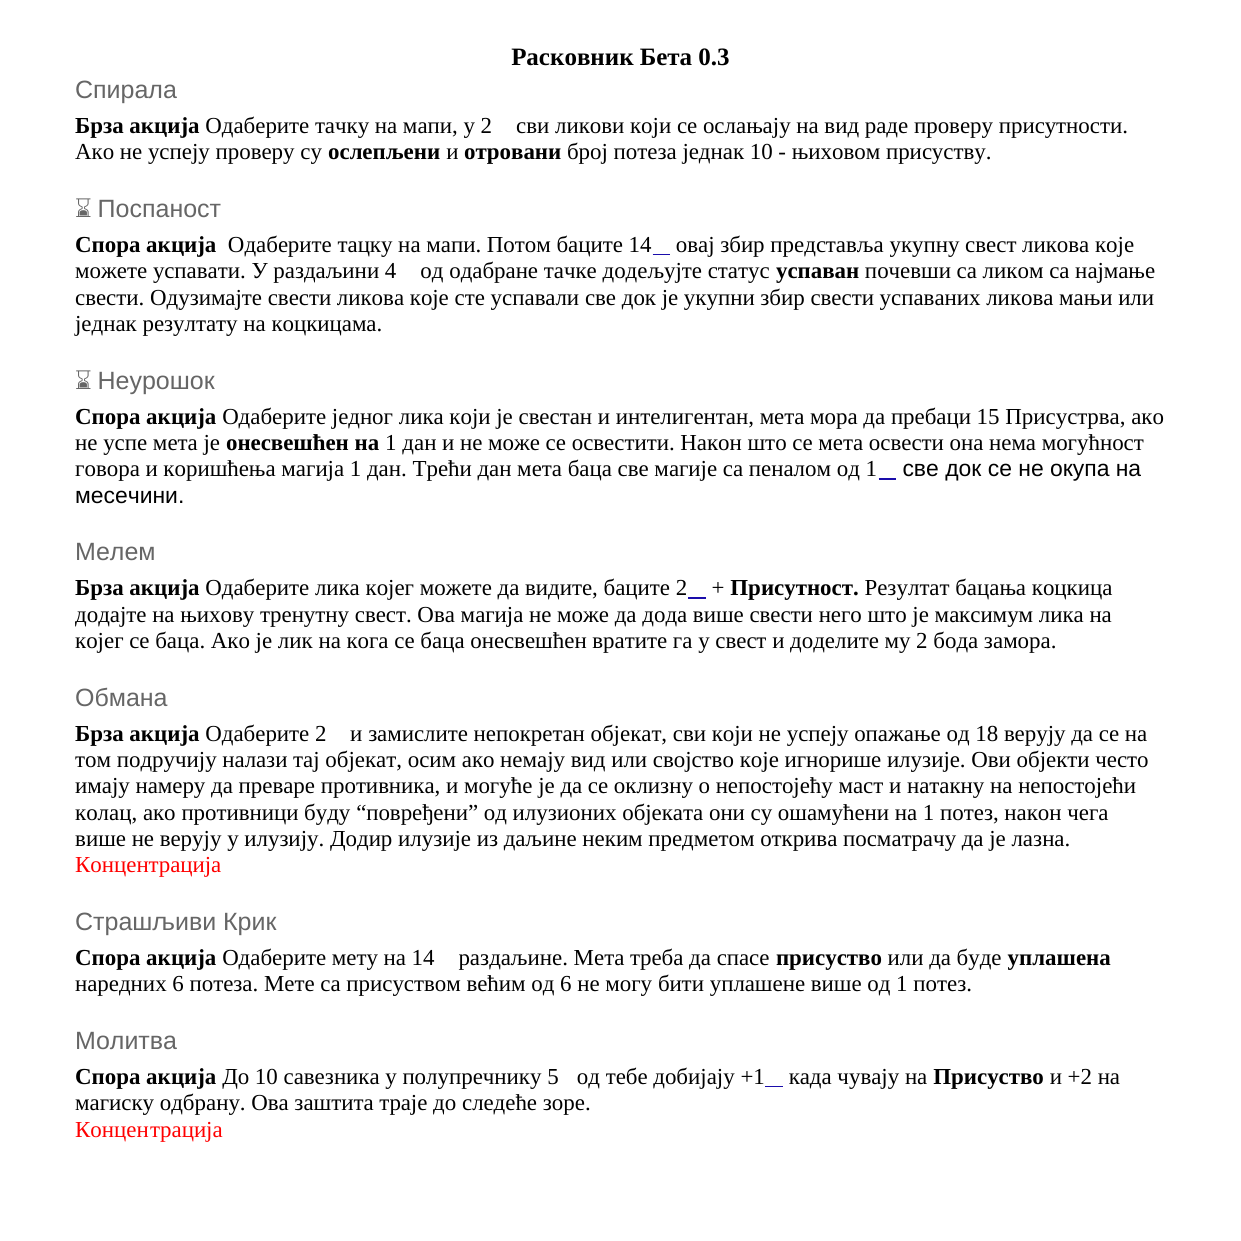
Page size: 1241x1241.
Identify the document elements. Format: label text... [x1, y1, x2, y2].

text Спора акција Одаберите тацку на мапи. Потом баците 14🎲 овај збир представља укупну свест ликова које можете успавати. У раздаљини 4💥 од одабране тачке додељујте статус успаван почевши са ликом са најмање свести. Одузимајте свести ликова које сте успавали све док је укупни збир свести успаваних ликова мањи или једнак резултату на коцкицама. [75, 231, 1166, 336]
subtitle Спирала [75, 75, 1166, 104]
text Брза акција Одаберите тачку на мапи, у 2💥 сви ликови који се ослањају на вид раде проверу присутности. Ако не успеју проверу су ослепљени и отровани број потеза једнак 10 - њиховом присуству. [75, 112, 1166, 165]
text Концен трација [75, 1116, 1166, 1142]
text Спора акција Одаберите мету на 14💥 раздаљине. Мета треба да спасе присуство или да буде уплашена наредних 6 потеза. Мете са присуством већим од 6 не могу бити уплашене више од 1 потез. [75, 944, 1166, 997]
text Концентрација [75, 852, 1166, 878]
subtitle Страшљиви Крик [75, 907, 1166, 936]
text Спора акција До 10 савезника у полупречнику 5💥од тебе добијају +1🎲 када чувају на Присуство и +2 на магиску одбрану. Ова заштита траје до следеће зоре. [75, 1063, 1166, 1116]
subtitle Обмана [75, 683, 1166, 711]
subtitle ⌛️ Поспаност [75, 194, 1166, 223]
text Брза акција Одаберите лика којег можете да видите, баците 2🎲 + Присутност. Резултат бацања коцкица додајте на њихову тренутну свест. Ова магија не може да дода више свести него што је максимум лика на којег се баца. Ако је лик на кога се баца онесвешћен вратите га у свест и доделите му 2 бода замора. [75, 574, 1166, 653]
subtitle Молитва [75, 1026, 1166, 1055]
text Спора акција Одаберите једног лика који је свестан и интелигентан, мета мора да пребаци 15 Присустрва, ако не успе мета је онесвешћен на 1 дан и не може се освестити. Након што се мета освести она нема могућност говора и коришћења магија 1 дан. Трећи дан мета баца све магије са пеналом од 1🎲 све док се не окупа на месечини. [75, 403, 1166, 508]
subtitle ⌛️ Неурошок [75, 366, 1166, 394]
subtitle Мелем [75, 537, 1166, 566]
text Брза акција Одаберите 2💥 и замислите непокретан објекат, сви који не успеју опажање од 18 верују да се на том подручију налази тај објекат, осим ако немају вид или својство које игнорише илузије. Ови објекти често имају намеру да преваре противника, и могуће је да се оклизну о непостојећу маст и натакну на непостојећи колац, ако противници буду “повређени” од илузионих објеката они су ошамућени на 1 потез, након чега више не верују у илузију. Додир илузије из даљине неким предметом открива посматрачу да је лазна. [75, 720, 1166, 852]
